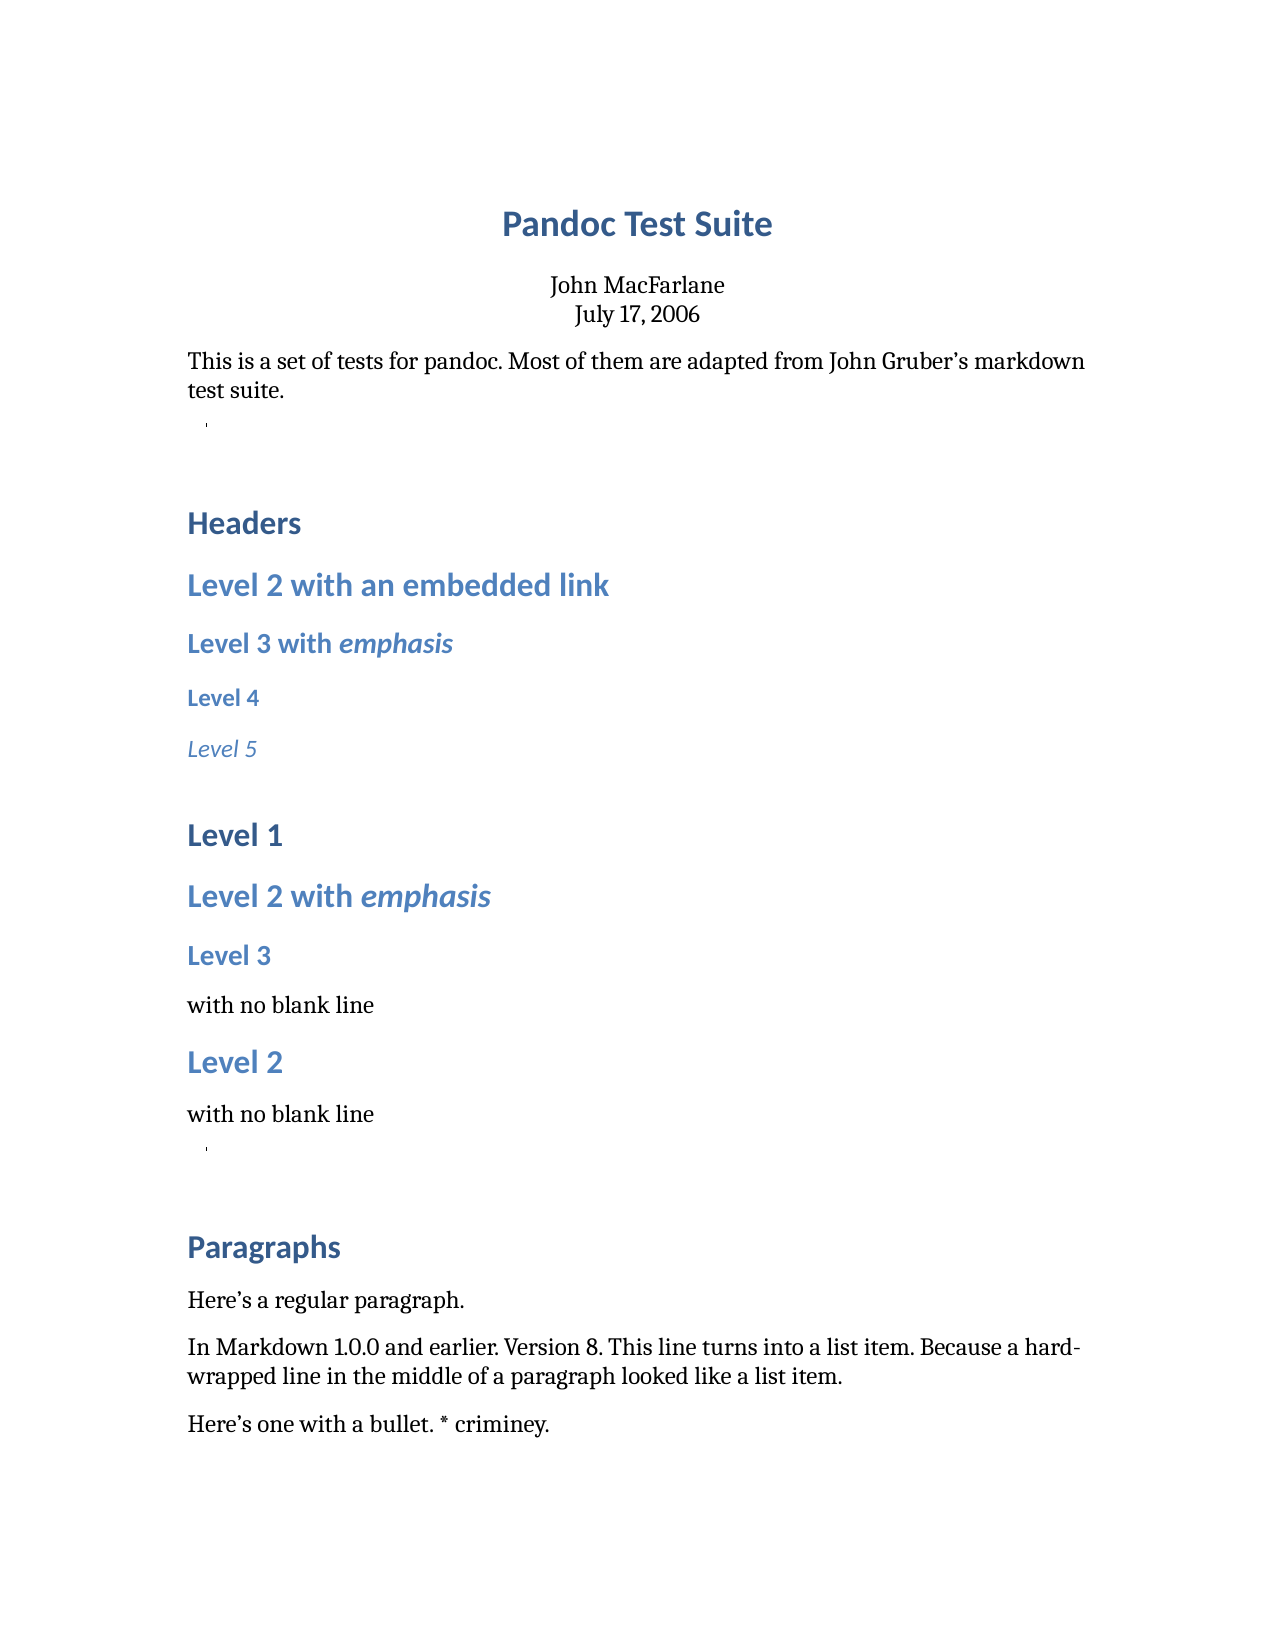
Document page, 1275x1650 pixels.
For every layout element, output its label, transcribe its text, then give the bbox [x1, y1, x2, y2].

text Here’s one with a bullet. * criminey. [187, 1409, 1087, 1438]
subtitle Level 5 [187, 733, 1087, 763]
text with no blank line [187, 1100, 1087, 1129]
text In Markdown 1.0.0 and earlier. Version 8. This line turns into a list item. Because a hard-wrapped line in the middle of a paragraph looked like a list item. [187, 1333, 1087, 1391]
text with no blank line [187, 991, 1087, 1020]
subtitle Level 4 [187, 682, 1087, 712]
subtitle Paragraphs [187, 1226, 1087, 1267]
subtitle Level 2 with an embedded link [187, 564, 1087, 604]
text Here’s a regular paragraph. [187, 1286, 1087, 1314]
subtitle Level 1 [187, 813, 1087, 854]
subtitle Level 3 with emphasis [187, 625, 1087, 661]
text John MacFarlane [187, 271, 1087, 299]
title Pandoc Test Suite [187, 200, 1087, 246]
subtitle Level 2 [187, 1041, 1087, 1081]
text July 17, 2006 [187, 299, 1087, 328]
text This is a set of tests for pandoc. Most of them are adapted from John Gruber’s markdown test suite. [187, 347, 1087, 404]
subtitle Level 2 with emphasis [187, 875, 1087, 916]
subtitle Level 3 [187, 937, 1087, 972]
subtitle Headers [187, 502, 1087, 543]
